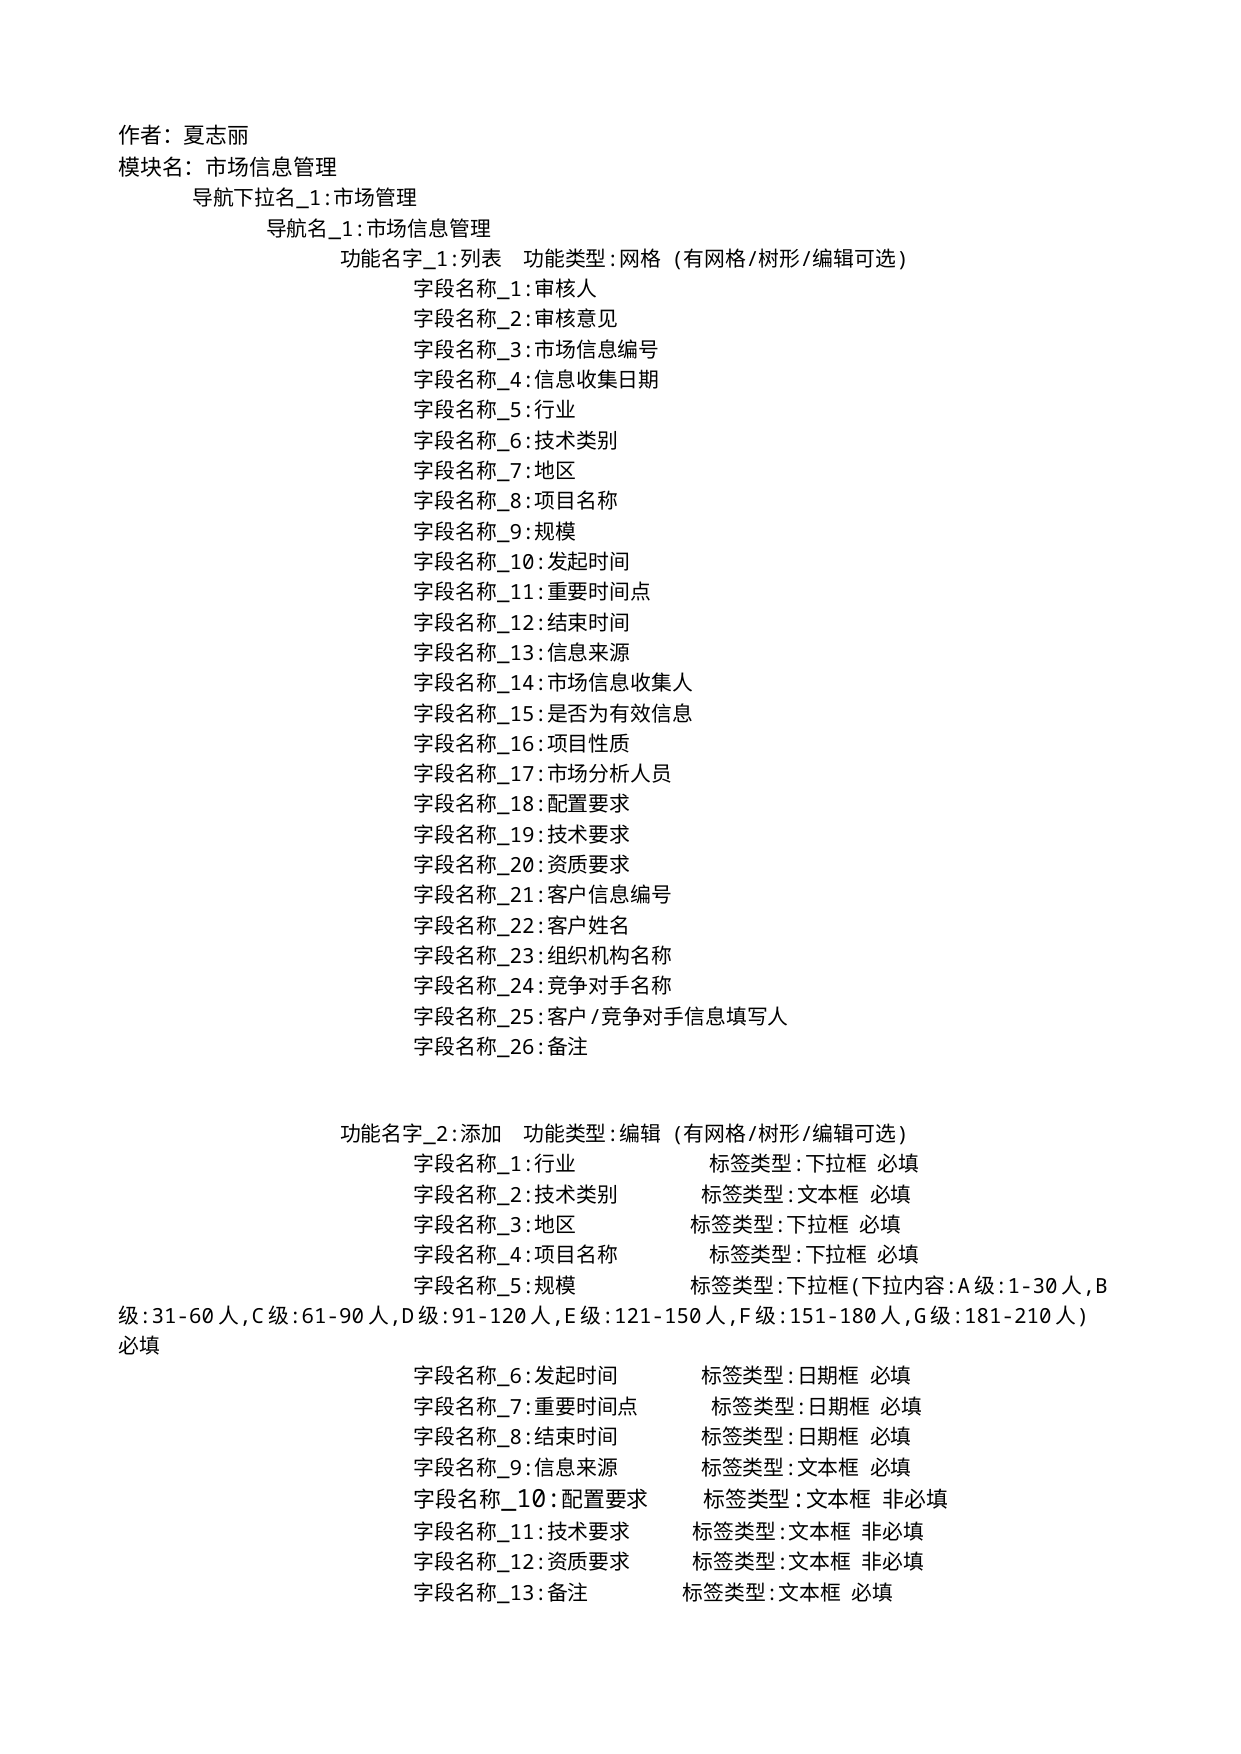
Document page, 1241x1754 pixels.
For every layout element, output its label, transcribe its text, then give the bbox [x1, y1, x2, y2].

text 字段名称_10:发起时间 [118, 545, 1122, 576]
text 作者：夏志丽 [118, 118, 1122, 150]
text 字段名称_7:地区 [118, 454, 1122, 484]
text 字段名称_2:技术类别 标签类型:文本框 必填 [118, 1178, 1122, 1208]
text 字段名称_18:配置要求 [118, 788, 1122, 818]
text 导航名_1:市场信息管理 [118, 212, 1122, 242]
text 字段名称_9:规模 [118, 515, 1122, 545]
text 字段名称_11:技术要求 标签类型:文本框 非必填 [118, 1515, 1122, 1545]
text 字段名称_4:项目名称 标签类型:下拉框 必填 [118, 1239, 1122, 1269]
text 字段名称_13:信息来源 [118, 636, 1122, 666]
text 字段名称_12:结束时间 [118, 606, 1122, 636]
text 功能名字_1:列表 功能类型:网格 (有网格/树形/编辑可选) [118, 242, 1122, 272]
text 字段名称_24:竞争对手名称 [118, 969, 1122, 1000]
text 字段名称_6:技术类别 [118, 424, 1122, 454]
text 字段名称_23:组织机构名称 [118, 939, 1122, 969]
text 字段名称_10:配置要求 标签类型:文本框 非必填 [118, 1481, 1122, 1515]
text 字段名称_5:规模 标签类型:下拉框(下拉内容:A级:1-30人,B级:31-60人,C级:61-90人,D级:91-120人,E级:121-150人,F级:151-180人,G级:181-210人) 必填 [118, 1269, 1122, 1360]
text 字段名称_7:重要时间点 标签类型:日期框 必填 [118, 1390, 1122, 1420]
text 字段名称_26:备注 [118, 1030, 1122, 1061]
text 导航下拉名_1:市场管理 [118, 181, 1122, 212]
text 字段名称_3:市场信息编号 [118, 333, 1122, 363]
text 字段名称_11:重要时间点 [118, 576, 1122, 606]
text 字段名称_9:信息来源 标签类型:文本框 必填 [118, 1451, 1122, 1481]
text 字段名称_8:项目名称 [118, 484, 1122, 515]
text 字段名称_13:备注 标签类型:文本框 必填 [118, 1576, 1122, 1606]
text 字段名称_8:结束时间 标签类型:日期框 必填 [118, 1420, 1122, 1451]
text 字段名称_6:发起时间 标签类型:日期框 必填 [118, 1360, 1122, 1390]
text 字段名称_19:技术要求 [118, 818, 1122, 848]
text 功能名字_2:添加 功能类型:编辑 (有网格/树形/编辑可选) [118, 1117, 1122, 1148]
text 字段名称_1:行业 标签类型:下拉框 必填 [118, 1148, 1122, 1178]
text 字段名称_16:项目性质 [118, 727, 1122, 757]
text 字段名称_22:客户姓名 [118, 909, 1122, 939]
text 字段名称_1:审核人 [118, 272, 1122, 303]
text 字段名称_25:客户/竞争对手信息填写人 [118, 1000, 1122, 1030]
text 字段名称_15:是否为有效信息 [118, 697, 1122, 727]
text 字段名称_17:市场分析人员 [118, 757, 1122, 788]
text 字段名称_5:行业 [118, 394, 1122, 424]
text 字段名称_14:市场信息收集人 [118, 666, 1122, 697]
text 字段名称_4:信息收集日期 [118, 363, 1122, 394]
text 字段名称_21:客户信息编号 [118, 879, 1122, 909]
text 字段名称_2:审核意见 [118, 303, 1122, 333]
text 字段名称_12:资质要求 标签类型:文本框 非必填 [118, 1545, 1122, 1576]
text 字段名称_3:地区 标签类型:下拉框 必填 [118, 1208, 1122, 1239]
text 字段名称_20:资质要求 [118, 848, 1122, 879]
text 模块名：市场信息管理 [118, 150, 1122, 181]
